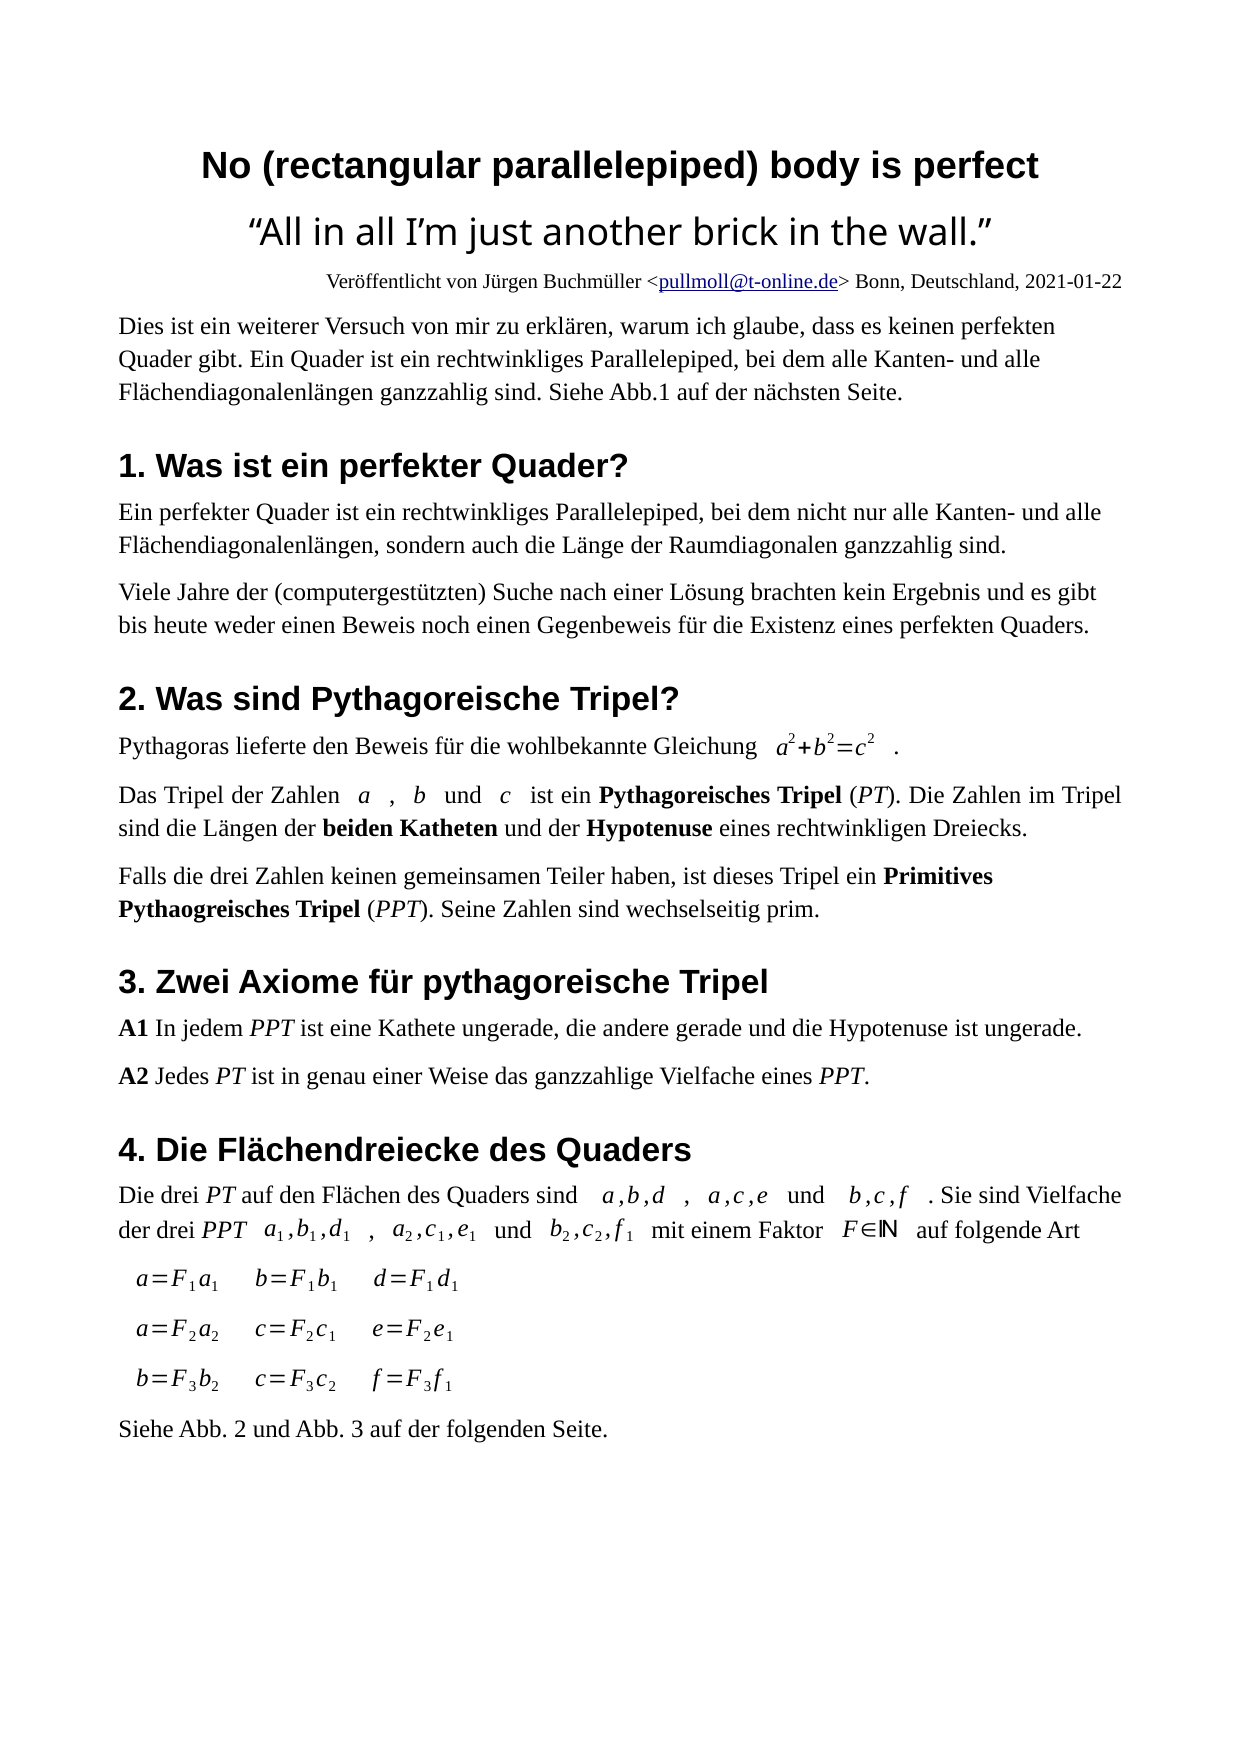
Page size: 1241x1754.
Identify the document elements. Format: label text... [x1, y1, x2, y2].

subtitle 4. Die Flächendreiecke des Quaders [118, 1129, 1122, 1168]
text Siehe Abb. 2 und Abb. 3 auf der folgenden Seite. [118, 1414, 1122, 1443]
subtitle 2. Was sind Pythagoreische Tripel? [118, 679, 1122, 718]
text Ein perfekter Quader ist ein rechtwinkliges Parallelepiped, bei dem nicht nur alle Kanten- und alle Flächendiagonalenlängen, sondern auch die Länge der Raumdiagonalen ganzzahlig sind. [118, 497, 1122, 559]
text Das Tripel der Zahlen,undist ein Pythagoreisches Tripel (PT). Die Zahlen im Tripel sind die Längen der beiden Katheten und der Hypotenuse eines rechtwinkligen Dreiecks. [118, 780, 1122, 842]
text Viele Jahre der (computergestützten) Suche nach einer Lösung brachten kein Ergebnis und es gibt bis heute weder einen Beweis noch einen Gegenbeweis für die Existenz eines perfekten Quaders. [118, 577, 1122, 639]
text Dies ist ein weiterer Versuch von mir zu erklären, warum ich glaube, dass es keinen perfekten Quader gibt. Ein Quader ist ein rechtwinkliges Parallelepiped, bei dem alle Kanten- und alle Flächendiagonalenlängen ganzzahlig sind. Siehe Abb.1 auf der nächsten Seite. [118, 311, 1122, 406]
text A2 Jedes PT ist in genau einer Weise das ganzzahlige Vielfache eines PPT. [118, 1061, 1122, 1090]
text Pythagoras lieferte den Beweis für die wohlbekannte Gleichung. [118, 730, 1122, 761]
subtitle “All in all I’m just another brick in the wall.” [118, 206, 1122, 257]
subtitle 3. Zwei Axiome für pythagoreische Tripel [118, 962, 1122, 1001]
text Veröffentlicht von Jürgen Buchmüller <pullmoll@t-online.de> Bonn, Deutschland, 2021-01-22 [118, 269, 1122, 293]
text Falls die drei Zahlen keinen gemeinsamen Teiler haben, ist dieses Tripel ein Primitives Pythaogreisches Tripel (PPT). Seine Zahlen sind wechselseitig prim. [118, 861, 1122, 922]
subtitle No (rectangular parallelepiped) body is perfect [118, 143, 1122, 187]
text A1 In jedem PPT ist eine Kathete ungerade, die andere gerade und die Hypotenuse ist ungerade. [118, 1013, 1122, 1042]
subtitle 1. Was ist ein perfekter Quader? [118, 446, 1122, 484]
text Die drei PT auf den Flächen des Quaders sind ,und . Sie sind Vielfache der drei PPT,undmit einem Faktorauf folgende Art [118, 1181, 1122, 1245]
